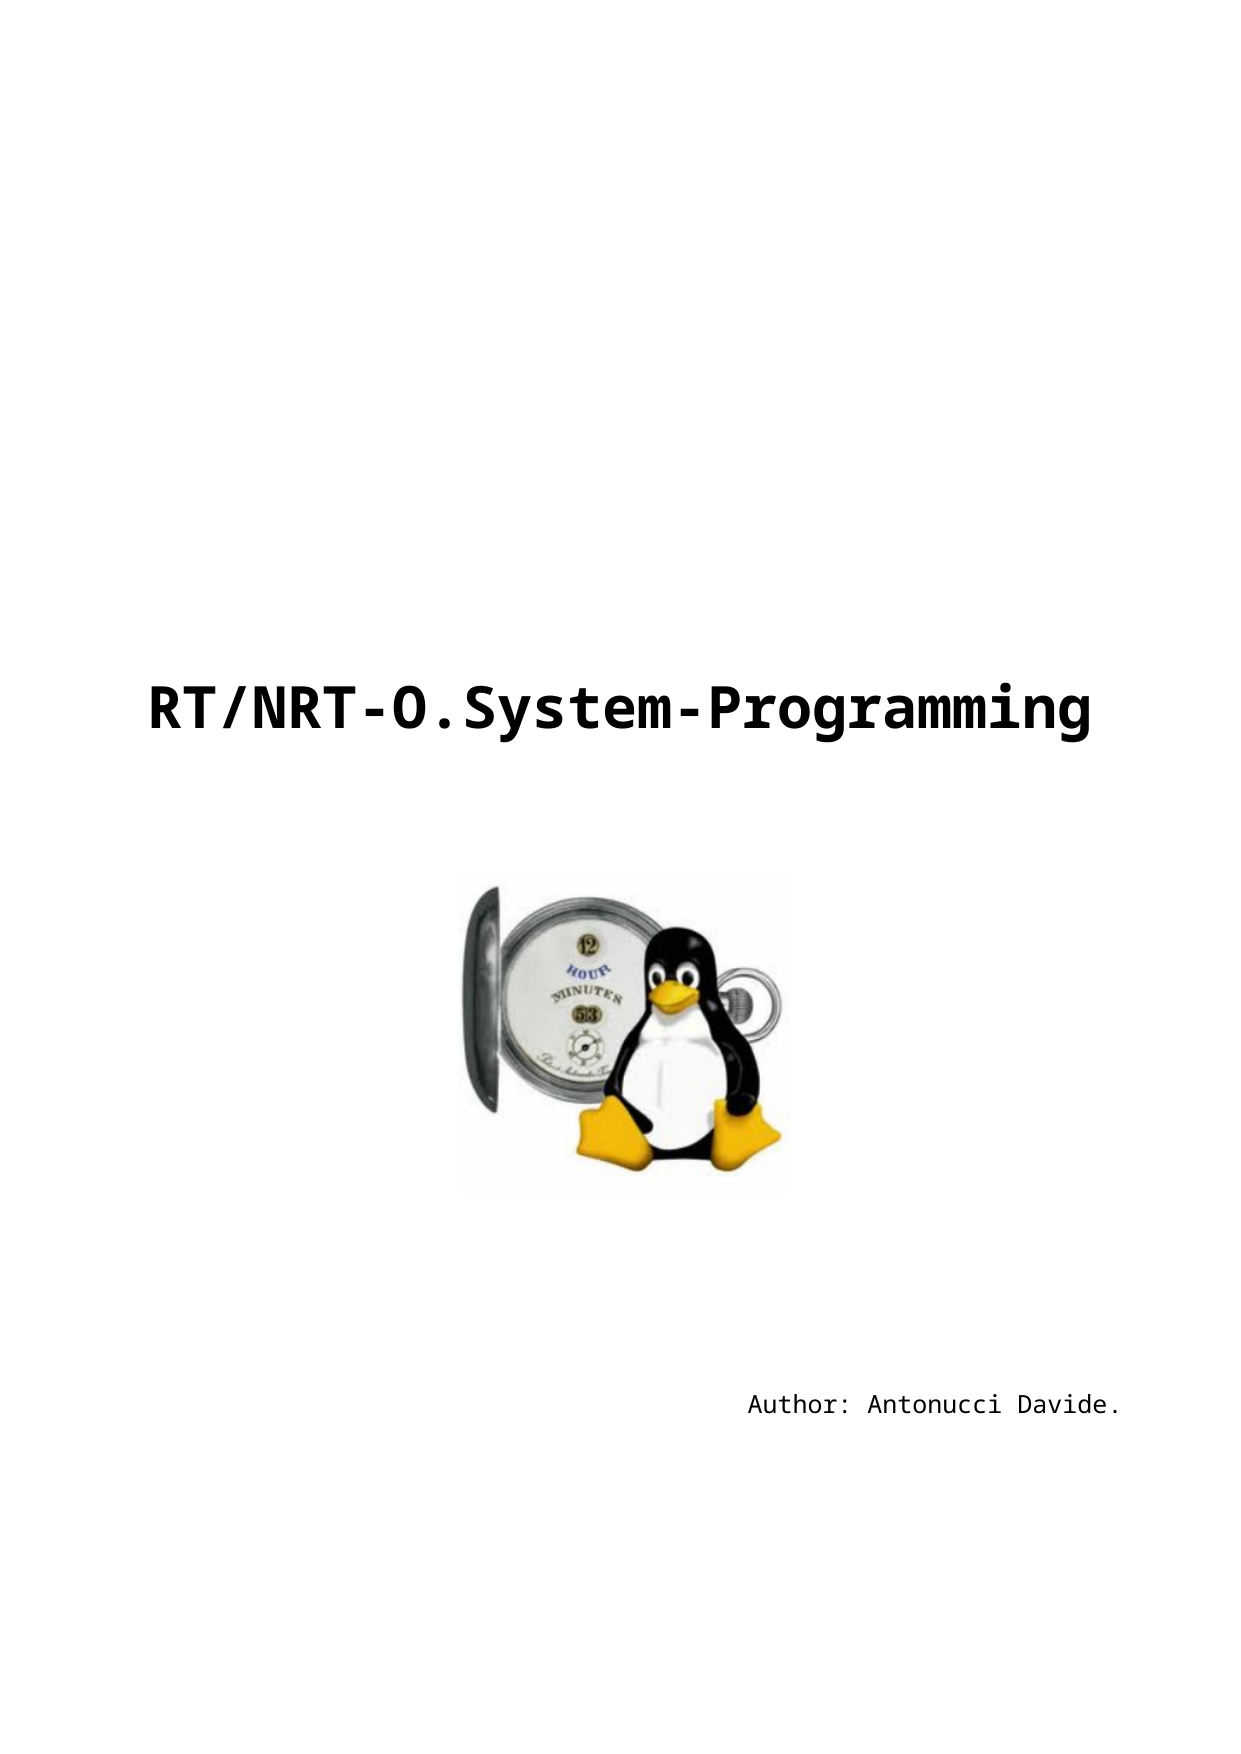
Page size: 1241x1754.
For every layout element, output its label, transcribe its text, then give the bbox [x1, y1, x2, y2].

title RT/NRT-O.System-Programming [118, 666, 1122, 746]
picture [441, 870, 800, 1194]
text Author: Antonucci Davide. [118, 1387, 1122, 1421]
